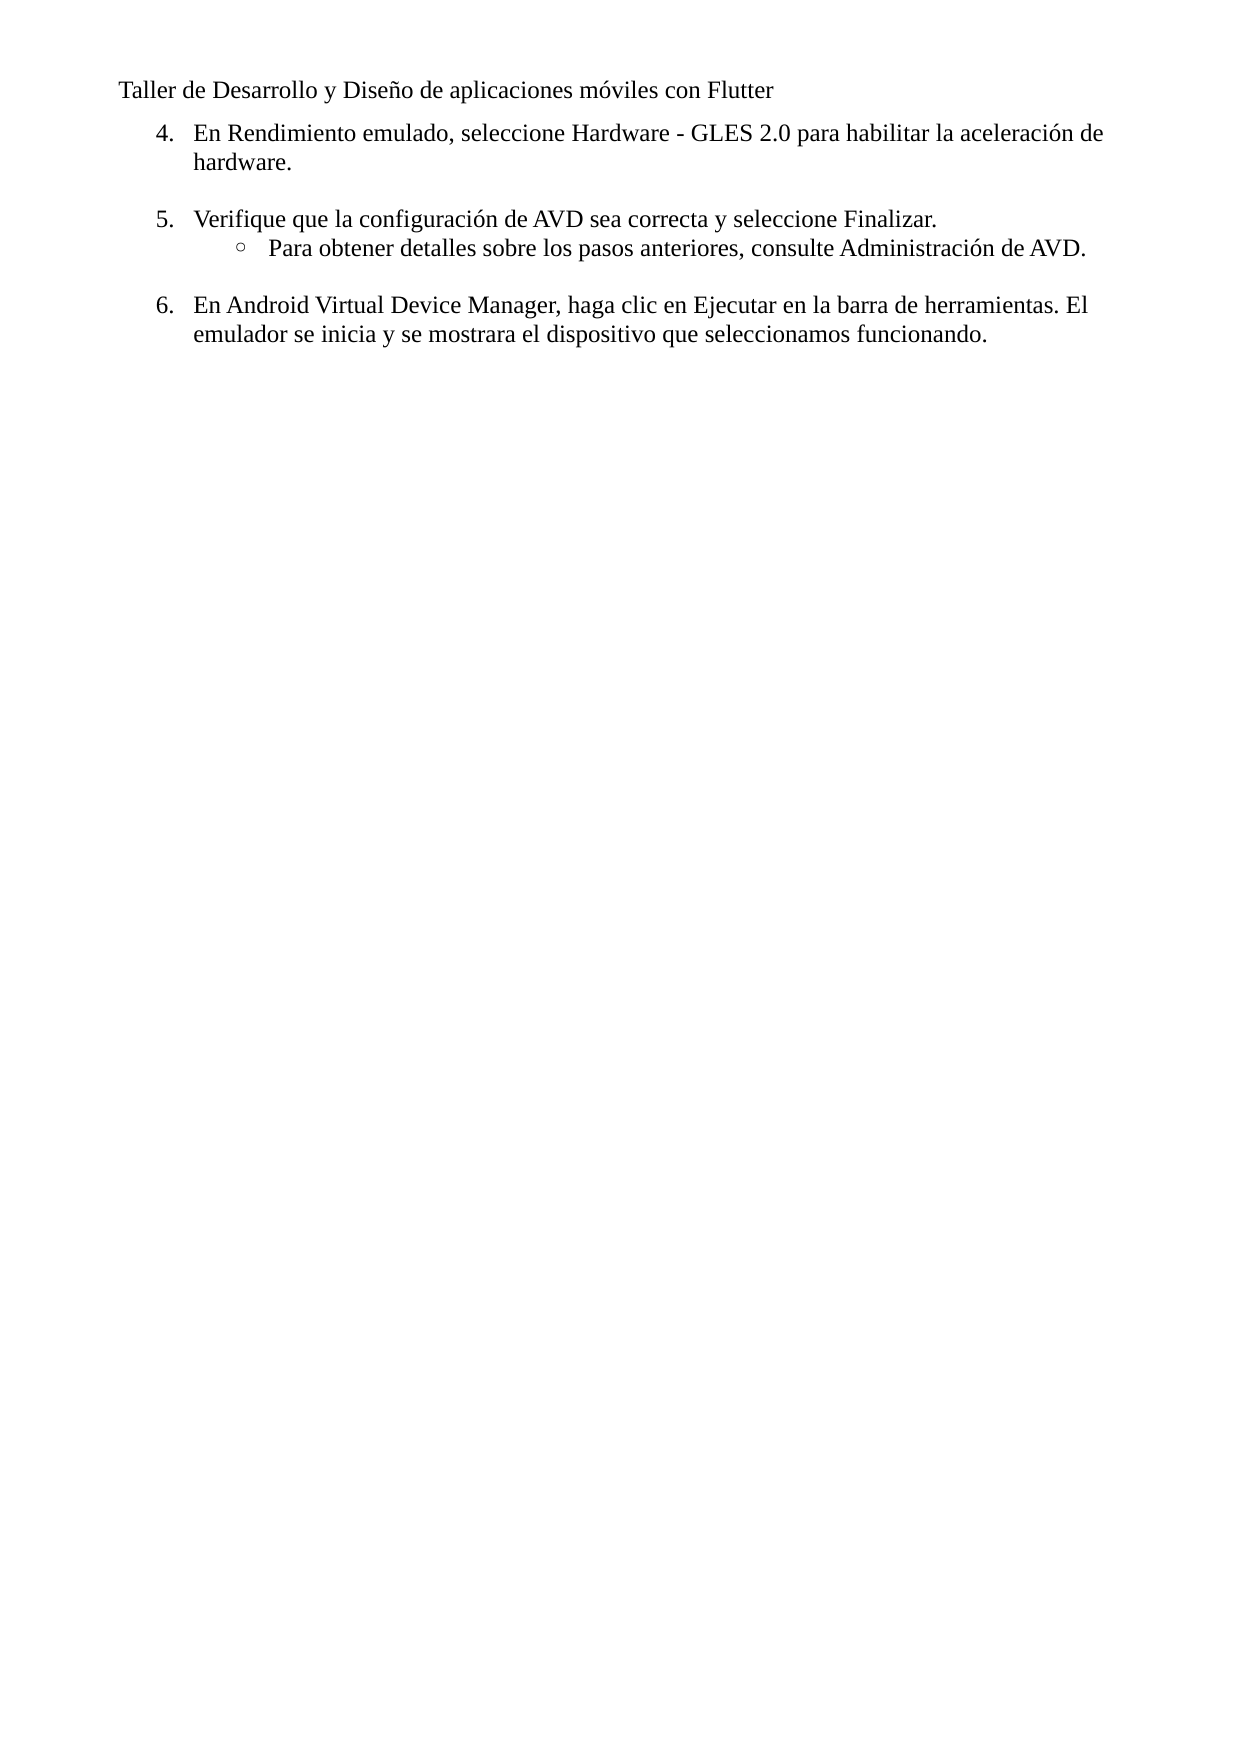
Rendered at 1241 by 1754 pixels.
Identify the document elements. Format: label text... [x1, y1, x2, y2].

list En Android Virtual Device Manager, haga clic en Ejecutar en la barra de herramientas. El emulador se inicia y se mostrara el dispositivo que seleccionamos funcionando. [156, 291, 1122, 348]
list Para obtener detalles sobre los pasos anteriores, consulte Administración de AVD. [231, 233, 1122, 262]
list Verifique que la configuración de AVD sea correcta y seleccione Finalizar. [156, 204, 1122, 233]
list En Rendimiento emulado, seleccione Hardware - GLES 2.0 para habilitar la aceleración de hardware. [156, 118, 1122, 176]
